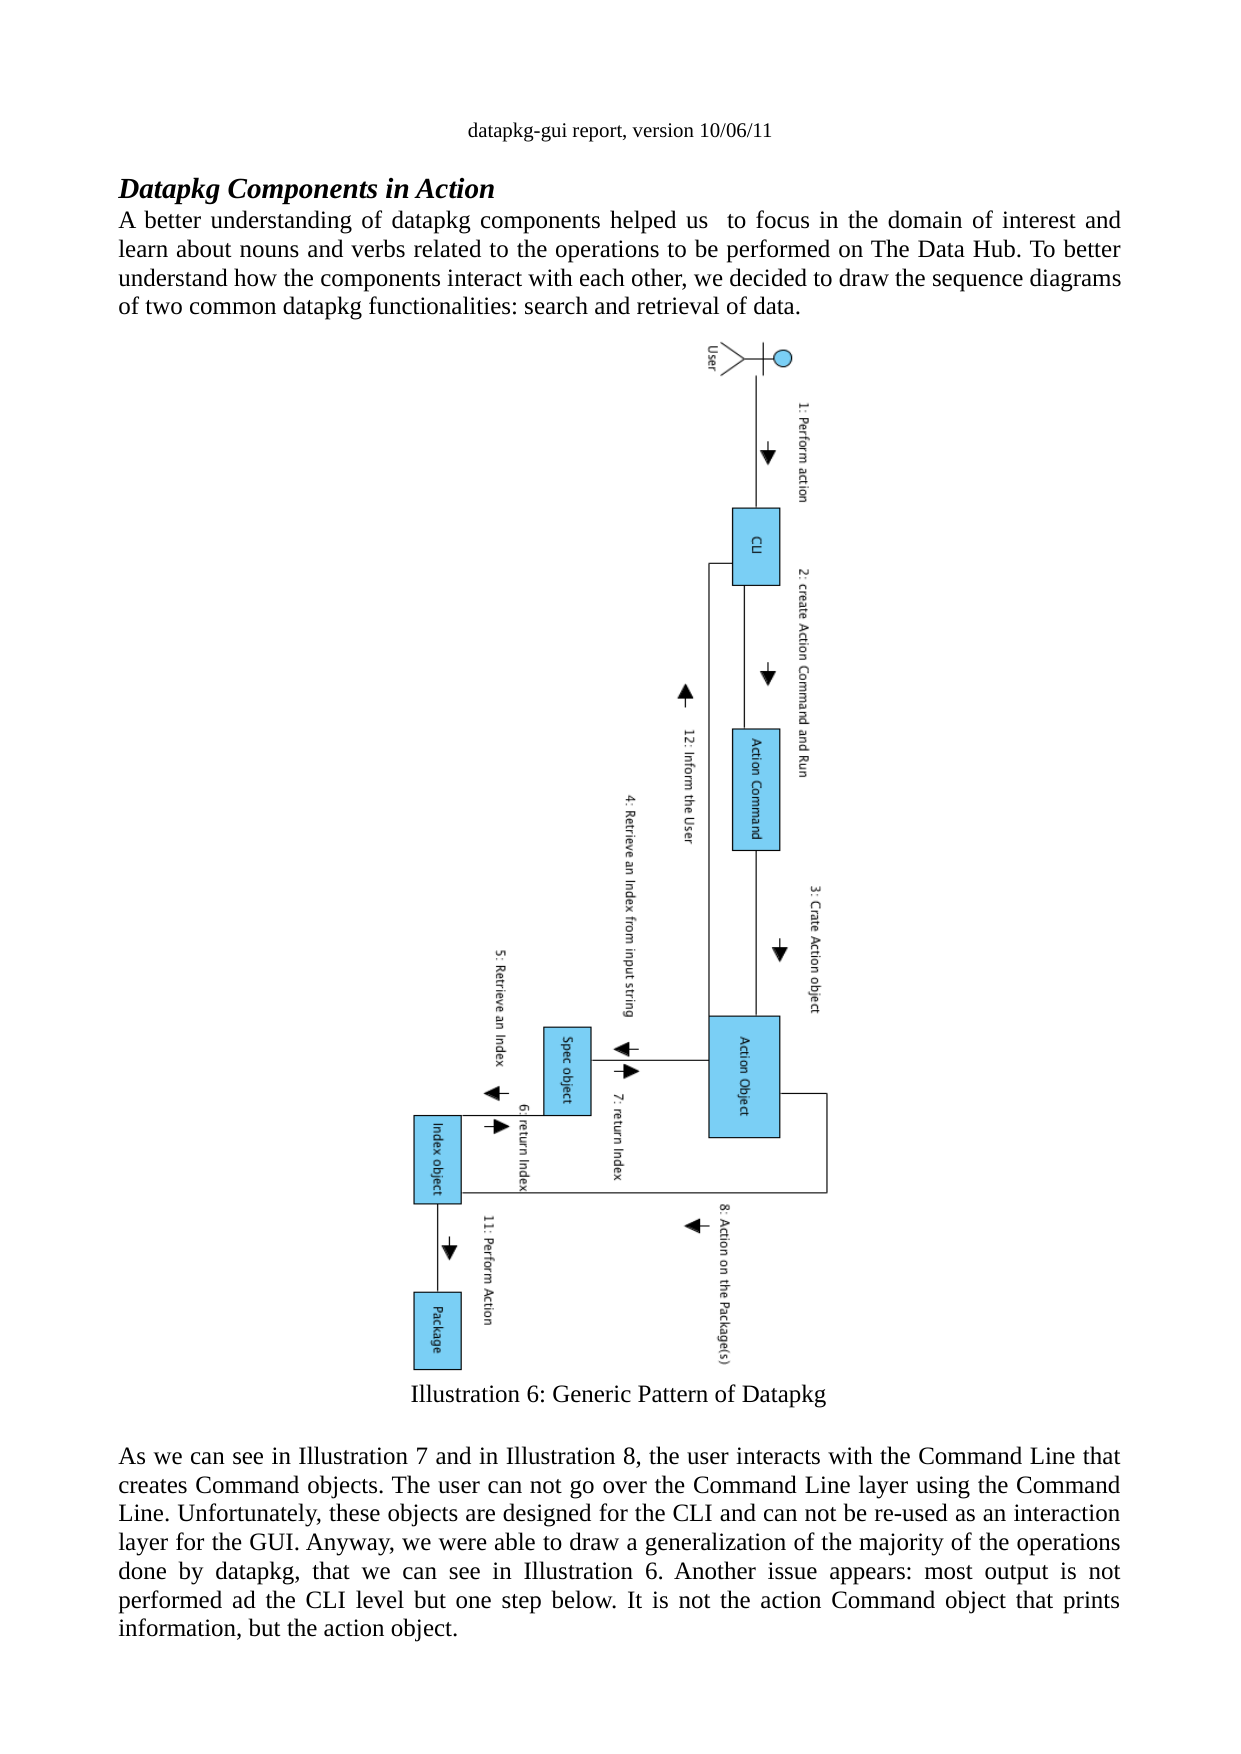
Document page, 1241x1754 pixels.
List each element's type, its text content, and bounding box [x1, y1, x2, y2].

text Illustration 6: Generic Pattern of Datapkg [410, 1379, 830, 1407]
picture [410, 332, 830, 1379]
subtitle Datapkg Components in Action [118, 172, 1122, 205]
text As we can see in Illustration 7 and in Illustration 8, the user interacts with the Command Line that creates Command objects. The user can not go over the Command Line layer using the Command Line. Unfortunately, these objects are designed for the CLI and can not be re-used as an interaction layer for the GUI. Anyway, we were able to draw a generalization of the majority of the operations done by datapkg, that we can see in Illustration 6. Another issue appears: most output is not performed ad the CLI level but one step below. It is not the action Command object that prints information, but the action object. [118, 320, 1122, 1642]
text A better understanding of datapkg components helped us to focus in the domain of interest and learn about nouns and verbs related to the operations to be performed on The Data Hub. To better understand how the components interact with each other, we decided to draw the sequence diagrams of two common datapkg functionalities: search and retrieval of data. [118, 205, 1122, 320]
